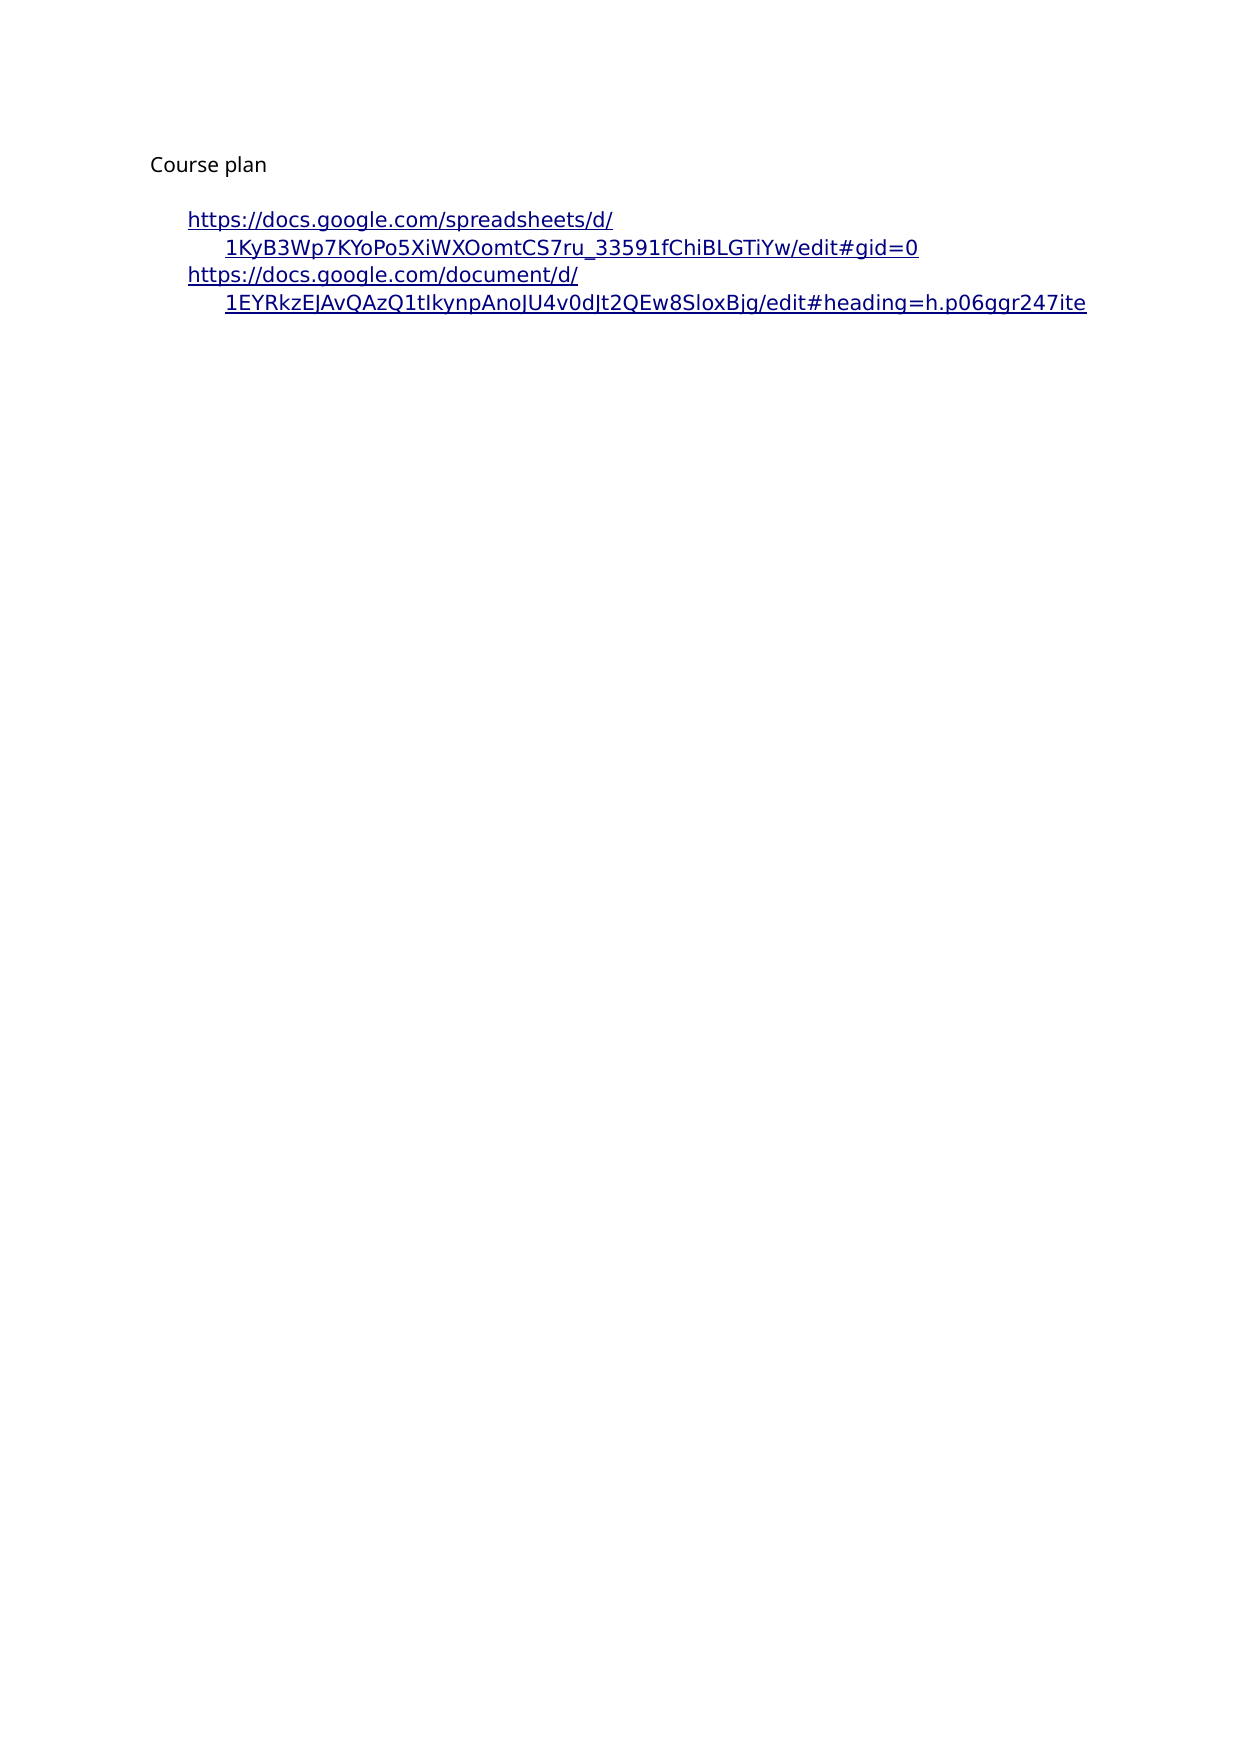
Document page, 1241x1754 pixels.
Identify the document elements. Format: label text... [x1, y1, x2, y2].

text https://docs.google.com/document/d/1EYRkzEJAvQAzQ1tIkynpAnoJU4v0dJt2QEw8SloxBjg/edit#heading=h.p06ggr247ite [187, 263, 1090, 316]
text https://docs.google.com/spreadsheets/d/1KyB3Wp7KYoPo5XiWXOomtCS7ru_33591fChiBLGTiYw/edit#gid=0 [187, 208, 1090, 260]
